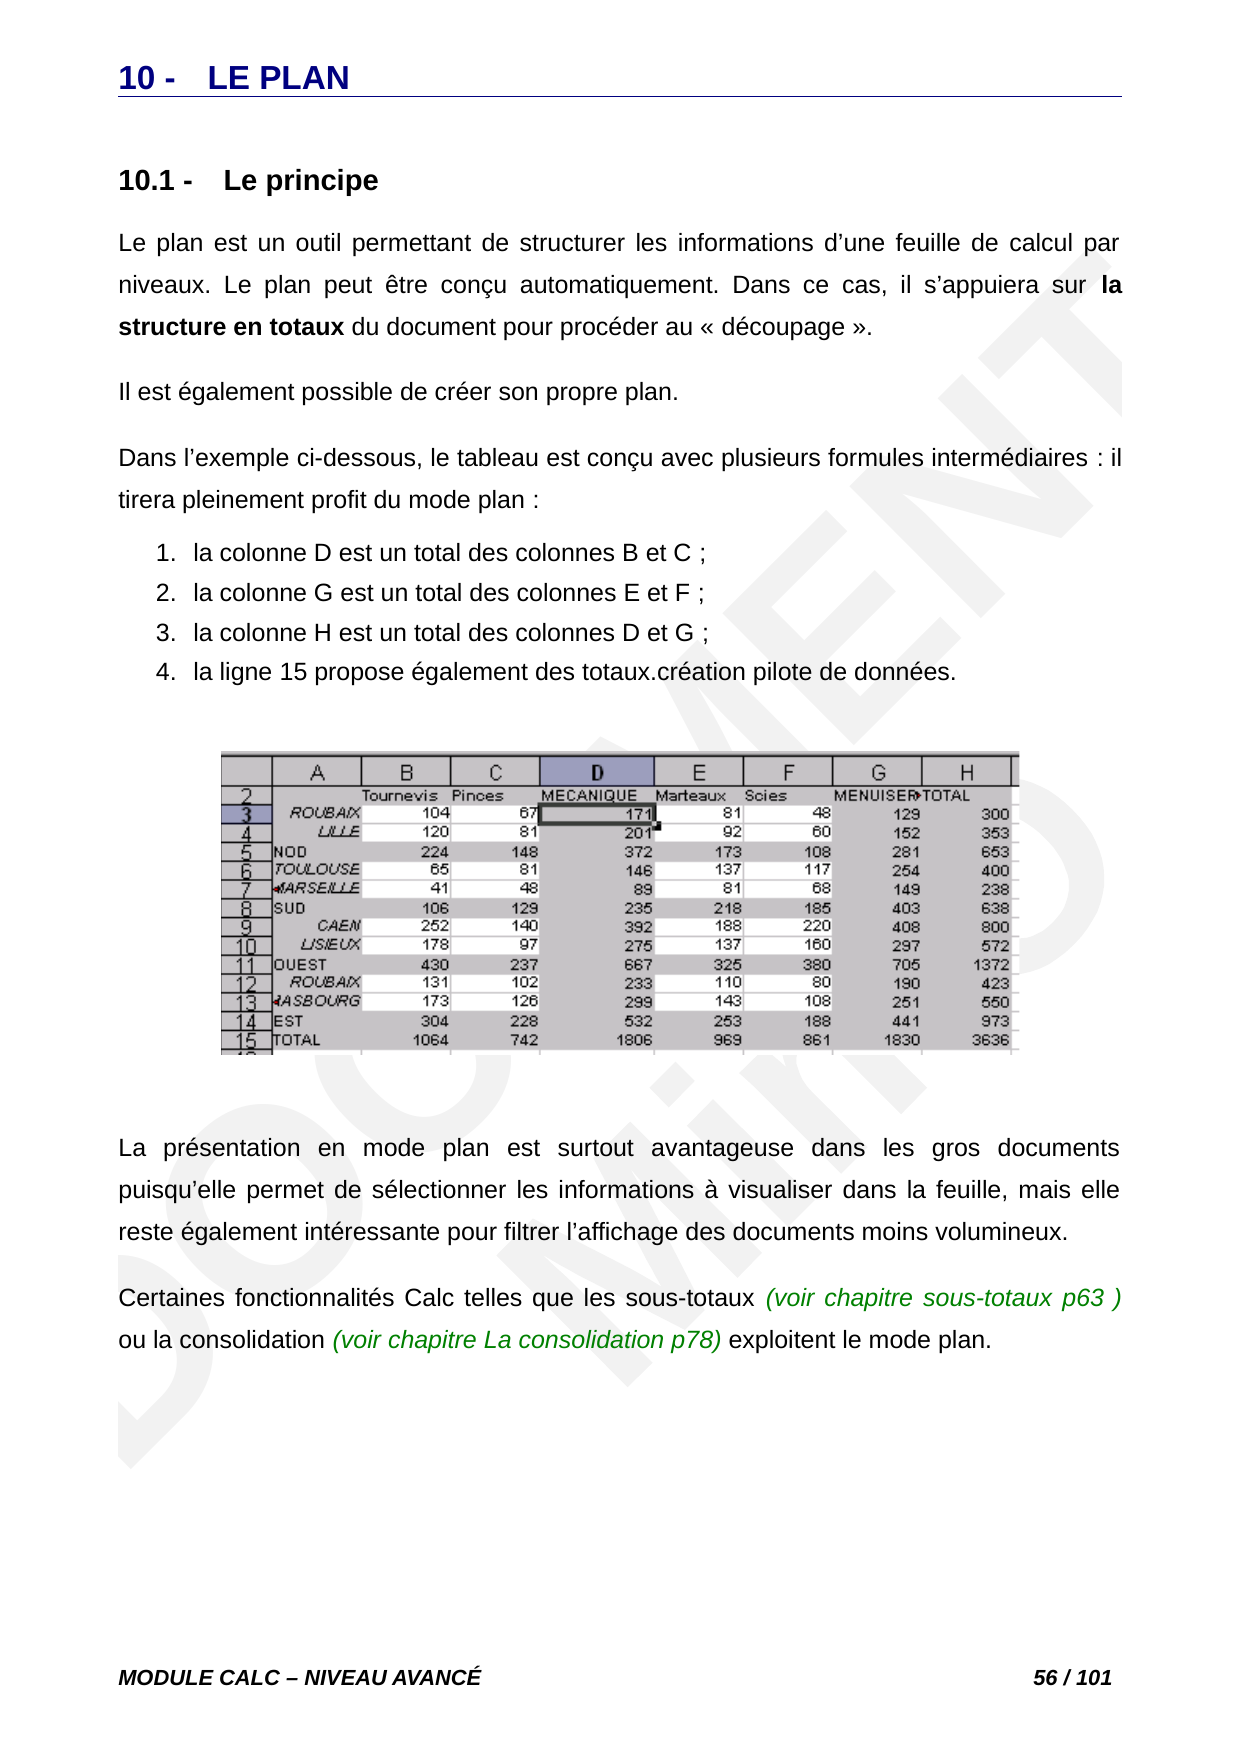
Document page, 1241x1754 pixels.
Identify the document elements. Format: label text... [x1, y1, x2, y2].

text Dans l’exemple ci-dessous, le tableau est conçu avec plusieurs formules intermédiaires : il tirera pleinement profit du mode plan : [118, 444, 1122, 513]
text La présentation en mode plan est surtout avantageuse dans les gros documents puisqu’elle permet de sélectionner les informations à visualiser dans la feuille, mais elle reste également intéressante pour filtrer l’affichage des documents moins volumineux. [118, 1134, 1122, 1246]
list la colonne G est un total des colonnes E et F ; [156, 579, 1122, 607]
list la ligne 15 propose également des totaux.création pilote de données. [156, 658, 1122, 686]
text Certaines fonctionnalités Calc telles que les sous-totaux (voir chapitre sous-totaux p60 ) ou la consolidation (voir chapitre La consolidation p74) exploitent le mode plan. [118, 1283, 1122, 1353]
subtitle Le plan [118, 59, 1122, 96]
picture [221, 751, 1020, 1055]
subtitle Le principe [118, 164, 1122, 197]
text Le plan est un outil permettant de structurer les informations d’une feuille de calcul par niveaux. Le plan peut être conçu automatiquement. Dans ce cas, il s’appuiera sur la structure en totaux du document pour procéder au « découpage ». [118, 229, 1122, 341]
list la colonne H est un total des colonnes D et G ; [156, 618, 1122, 646]
text Il est également possible de créer son propre plan. [118, 378, 1122, 406]
list la colonne D est un total des colonnes B et C ; [156, 539, 1122, 567]
